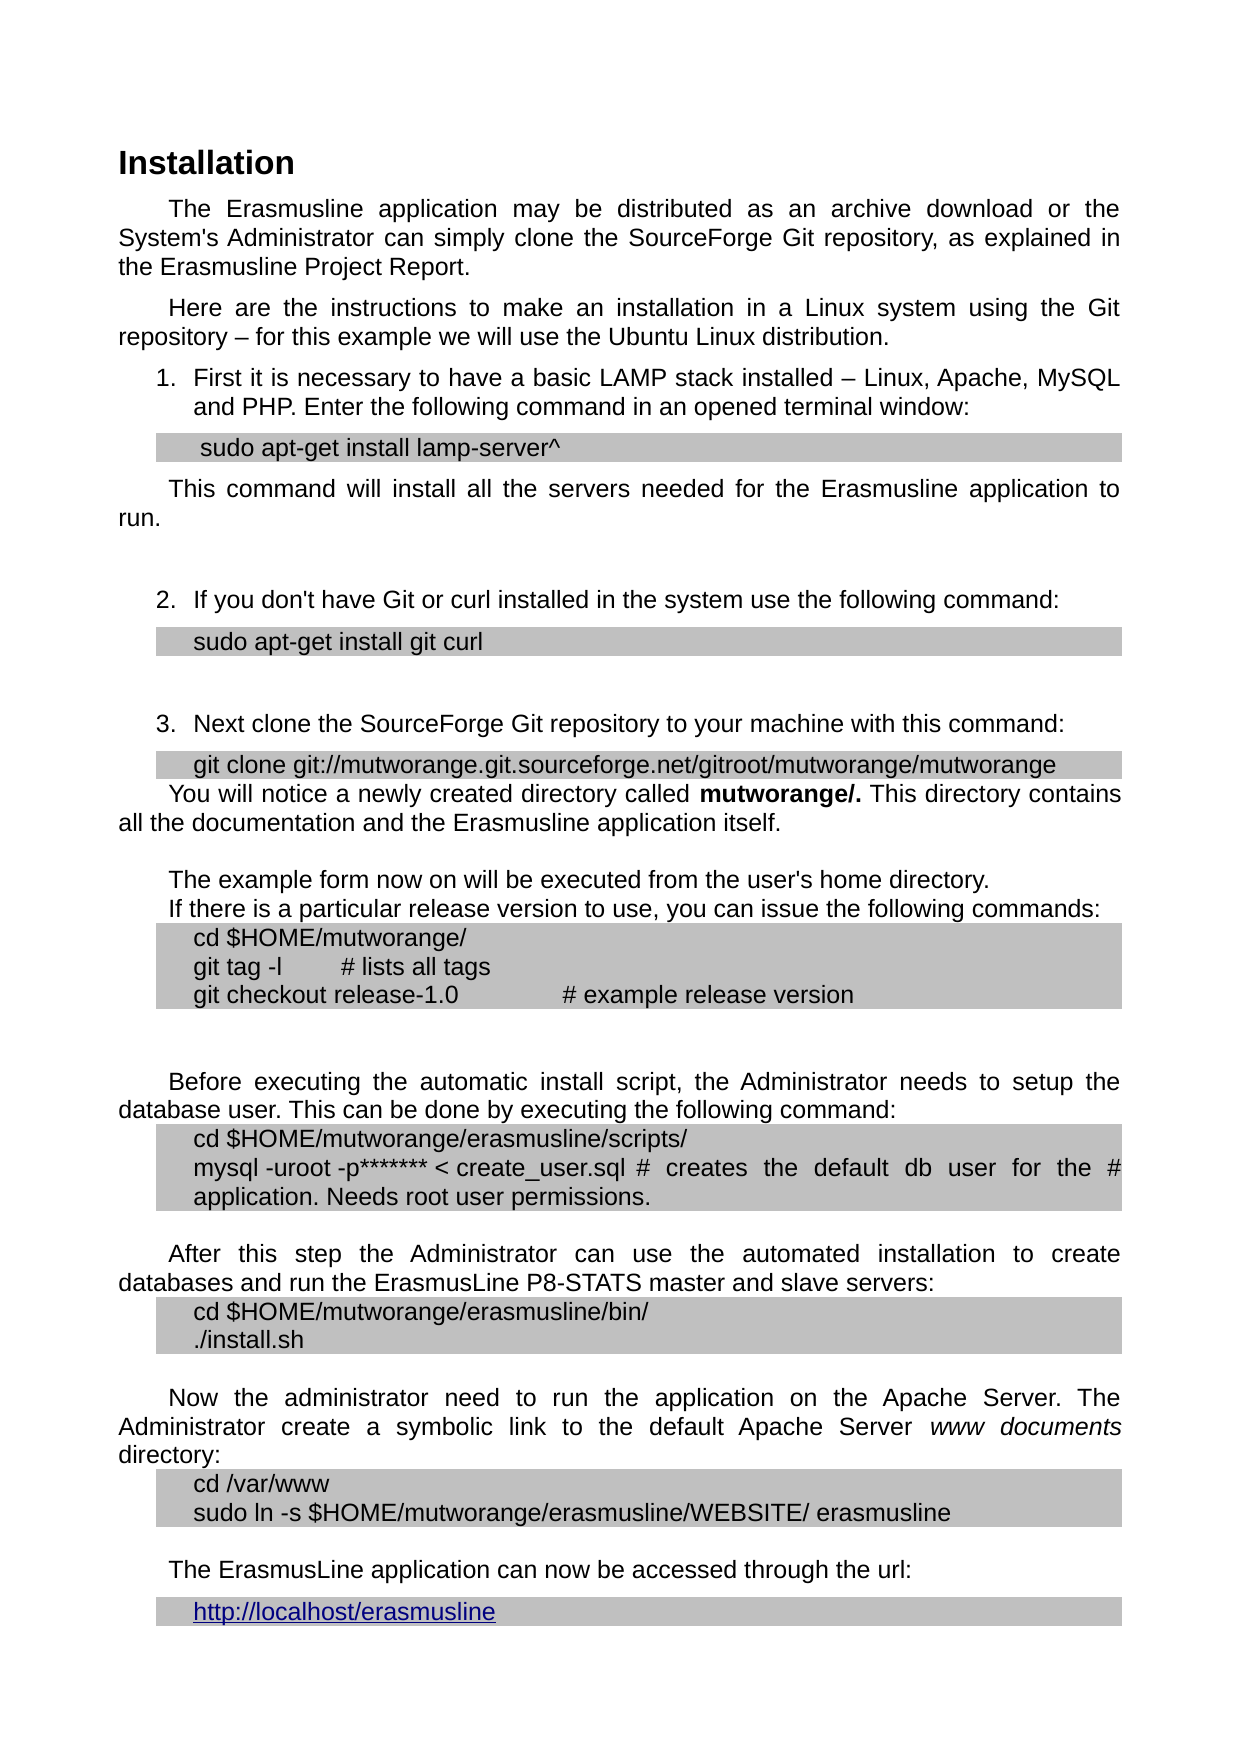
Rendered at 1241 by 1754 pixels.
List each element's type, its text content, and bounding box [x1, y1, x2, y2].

list Next clone the SourceForge Git repository to your machine with this command: [156, 709, 1122, 738]
list git tag -l # lists all tags [156, 952, 1122, 981]
text Before executing the automatic install script, the Administrator needs to setup the database user. This can be done by executing the following command: [118, 1067, 1122, 1124]
list git clone git://mutworange.git.sourceforge.net/gitroot/mutworange/mutworange [156, 751, 1122, 779]
text After this step the Administrator can use the automated installation to create databases and run the ErasmusLine P8-STATS master and slave servers: [118, 1239, 1122, 1297]
list sudo ln -s $HOME/mutworange/erasmusline/WEBSITE/ erasmusline [156, 1498, 1122, 1527]
text The ErasmusLine application can now be accessed through the url: [118, 1556, 1122, 1584]
list If you don't have Git or curl installed in the system use the following command: [156, 586, 1122, 614]
text Now the administrator need to run the application on the Apache Server. The Administrator create a symbolic link to the default Apache Server www documents directory: [118, 1383, 1122, 1469]
list cd $HOME/mutworange/erasmusline/bin/ [156, 1297, 1122, 1326]
text Here are the instructions to make an installation in a Linux system using the Git repository – for this example we will use the Ubuntu Linux distribution. [118, 293, 1122, 351]
text You will notice a newly created directory called mutworange/. This directory contains all the documentation and the Erasmusline application itself. [118, 779, 1122, 837]
text The example form now on will be executed from the user's home directory. [118, 866, 1122, 894]
list cd $HOME/mutworange/ [156, 923, 1122, 952]
list sudo apt-get install git curl [156, 627, 1122, 656]
list mysql -uroot -p******* < create_user.sql # creates the default db user for the # application. Needs root user permissions. [156, 1153, 1122, 1211]
list git checkout release-1.0 # example release version [156, 981, 1122, 1009]
list sudo apt-get install lamp-server^ [156, 433, 1122, 462]
list ./install.sh [156, 1326, 1122, 1354]
list cd /var/www [156, 1469, 1122, 1498]
list http://localhost/erasmusline [156, 1597, 1122, 1626]
text This command will install all the servers needed for the Erasmusline application to run. [118, 474, 1122, 532]
text If there is a particular release version to use, you can issue the following commands: [118, 894, 1122, 923]
subtitle Installation [118, 143, 1122, 182]
list First it is necessary to have a basic LAMP stack installed – Linux, Apache, MySQL and PHP. Enter the following command in an opened terminal window: [156, 363, 1122, 421]
text The Erasmusline application may be distributed as an archive download or the System's Administrator can simply clone the SourceForge Git repository, as explained in the Erasmusline Project Report. [118, 194, 1122, 281]
list cd $HOME/mutworange/erasmusline/scripts/ [156, 1124, 1122, 1153]
